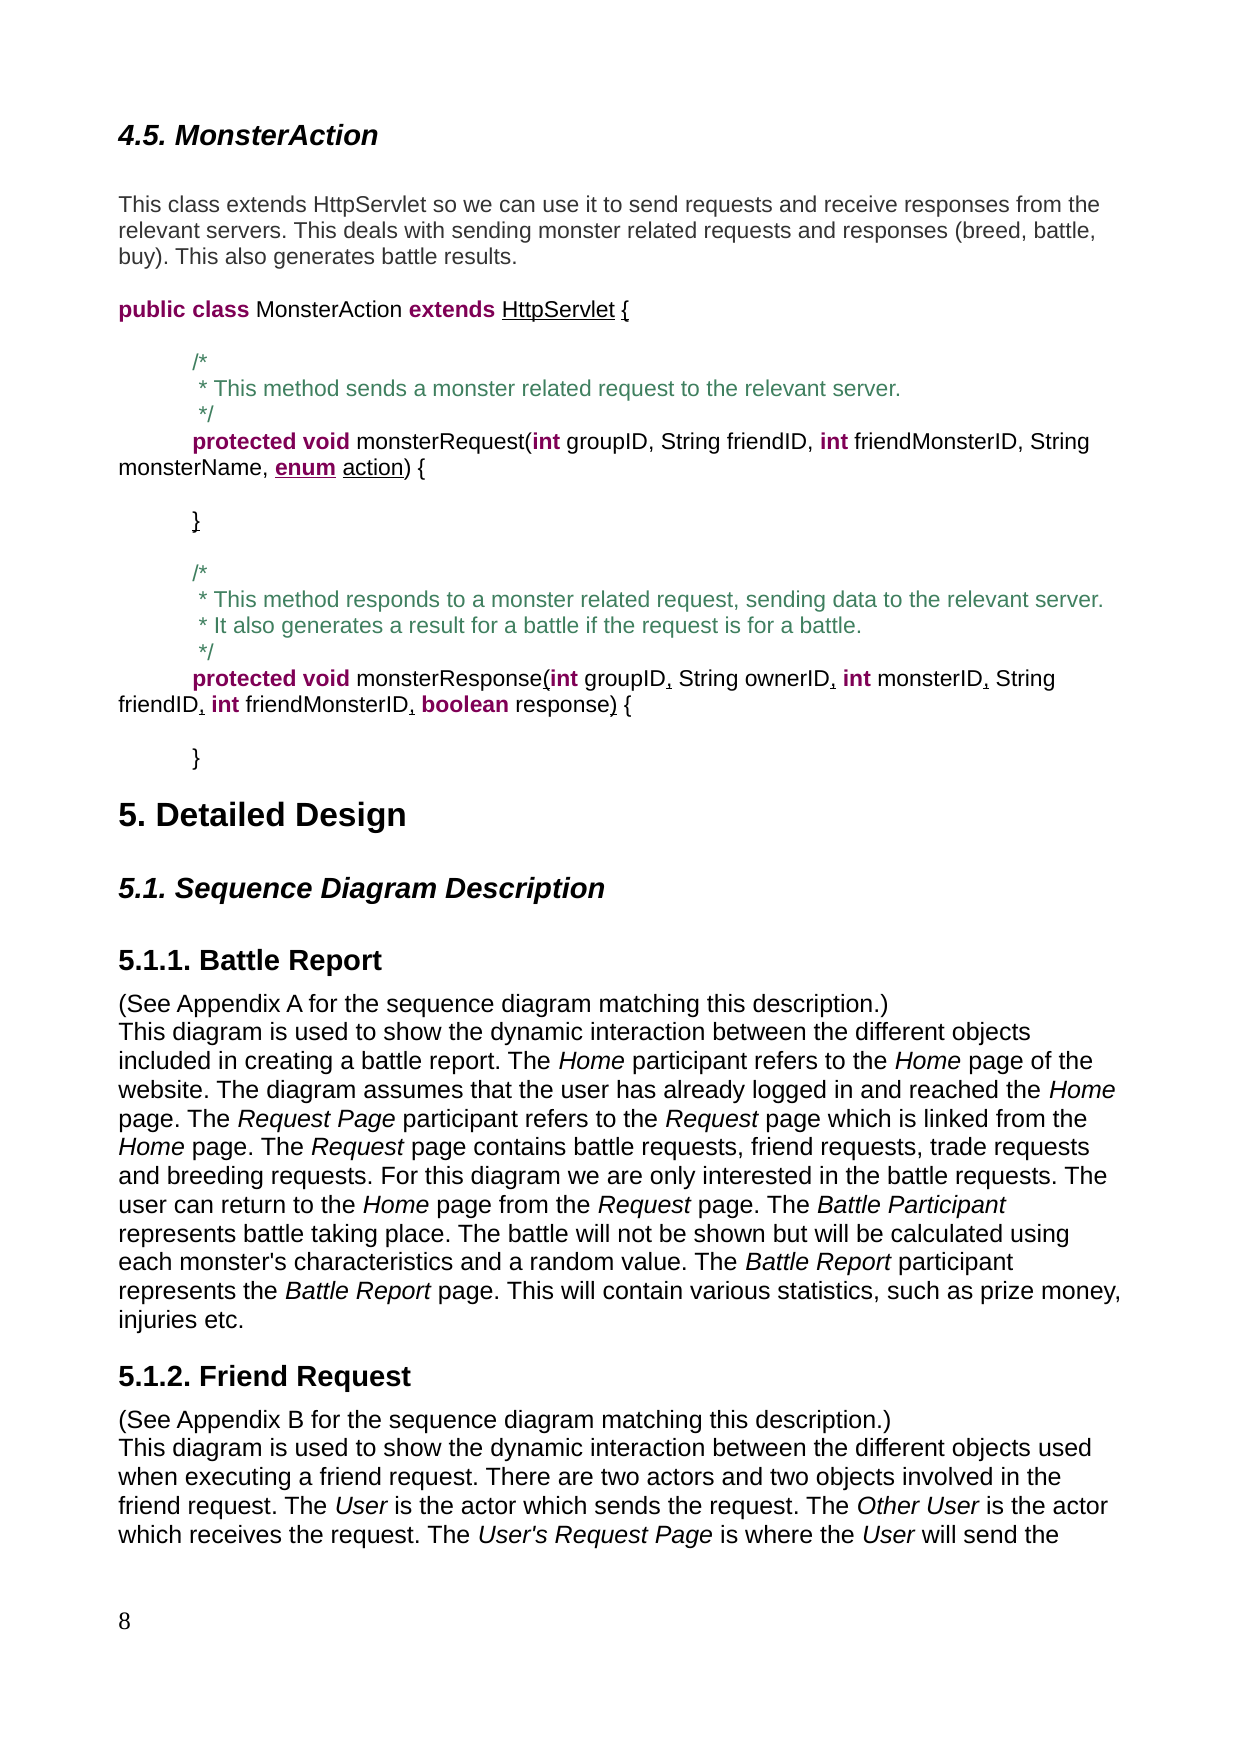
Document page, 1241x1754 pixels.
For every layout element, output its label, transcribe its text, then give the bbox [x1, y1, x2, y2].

text public class MonsterAction extends HttpServlet { [118, 296, 1122, 322]
text protected void monsterResponse(int groupID, String ownerID, int monsterID, String friendID, int friendMonsterID, boolean response) { [118, 665, 1122, 718]
subtitle 5.1. Sequence Diagram Description [118, 871, 1122, 905]
text } [118, 744, 1122, 770]
text * It also generates a result for a battle if the request is for a battle. [118, 612, 1122, 638]
text (See Appendix B for the sequence diagram matching this description.) [118, 1404, 1122, 1433]
subtitle 5.1.2. Friend Request [118, 1358, 1122, 1392]
text This diagram is used to show the dynamic interaction between the different objects included in creating a battle report. The Home participant refers to the Home page of the website. The diagram assumes that the user has already logged in and reached the Home page. The Request Page participant refers to the Request page which is linked from the Home page. The Request page contains battle requests, friend requests, trade requests and breeding requests. For this diagram we are only interested in the battle requests. The user can return to the Home page from the Request page. The Battle Participant represents battle taking place. The battle will not be shown but will be calculated using each monster's characteristics and a random value. The Battle Report participant represents the Battle Report page. This will contain various statistics, such as prize money, injuries etc. [118, 1017, 1122, 1333]
subtitle 5. Detailed Design [118, 795, 1122, 834]
subtitle 4.5. MonsterAction [118, 118, 1122, 152]
text protected void monsterRequest(int groupID, String friendID, int friendMonsterID, String monsterName, enum action) { [118, 428, 1122, 480]
text } [118, 507, 1122, 533]
text */ [118, 638, 1122, 665]
text * This method sends a monster related request to the relevant server. [118, 375, 1122, 401]
subtitle 5.1.1. Battle Report [118, 942, 1122, 976]
text /* [118, 559, 1122, 586]
text /* [118, 349, 1122, 375]
text (See Appendix A for the sequence diagram matching this description.) [118, 988, 1122, 1017]
text * This method responds to a monster related request, sending data to the relevant server. [118, 586, 1122, 612]
text This diagram is used to show the dynamic interaction between the different objects used when executing a friend request. There are two actors and two objects involved in the friend request. The User is the actor which sends the request. The Other User is the actor which receives the request. The User's Request Page is where the User will send the [118, 1433, 1122, 1548]
text */ [118, 401, 1122, 428]
text This class extends HttpServlet so we can use it to send requests and receive responses from the relevant servers. This deals with sending monster related requests and responses (breed, battle, buy). This also generates battle results. [118, 191, 1122, 269]
